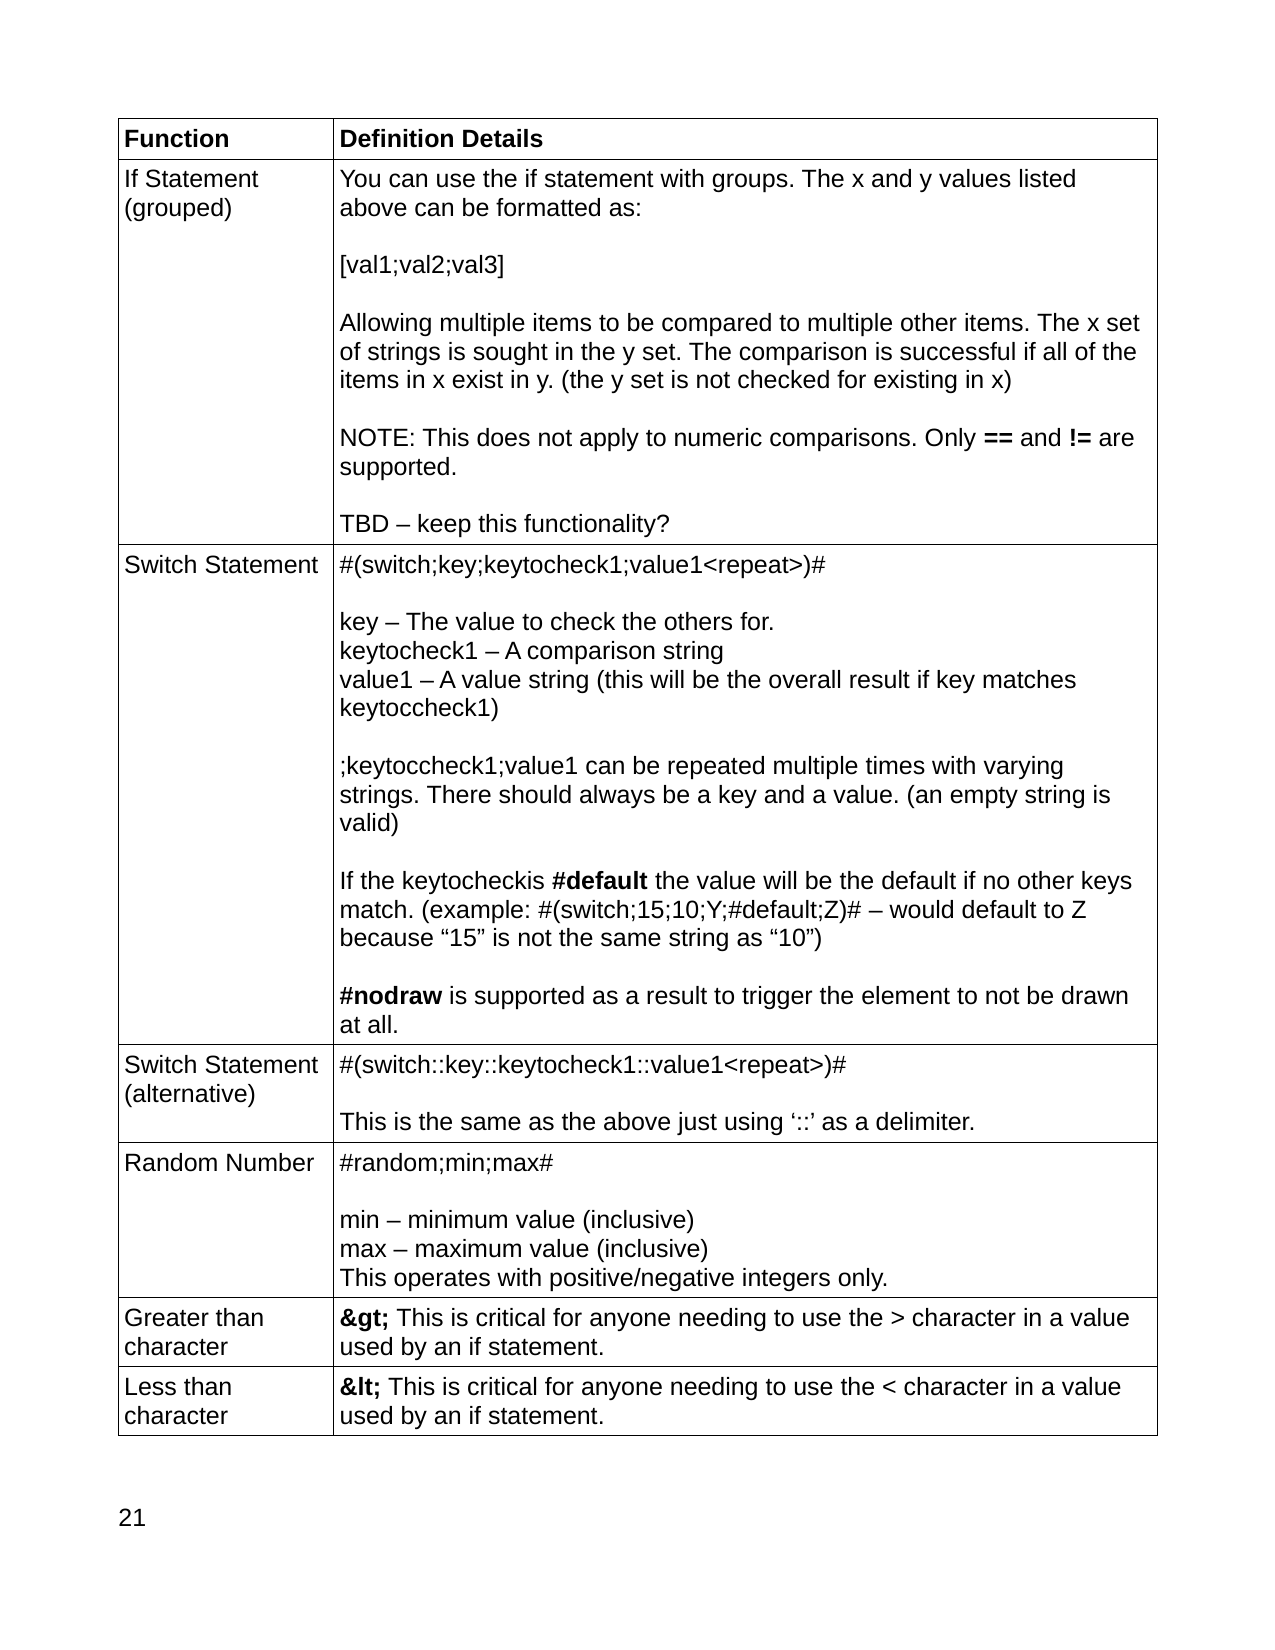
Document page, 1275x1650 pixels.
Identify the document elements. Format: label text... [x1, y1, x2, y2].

table_cell #(switch::key::keytocheck1::value1<repeat>)# This is the same as the above just using ‘::’ as a delimiter. [334, 1045, 1157, 1142]
table_header Definition Details [334, 119, 1157, 158]
table_cell Less than character [119, 1367, 333, 1435]
table_header Function [119, 119, 333, 158]
table_cell If Statement (grouped) [119, 160, 333, 544]
table_cell #(switch;key;keytocheck1;value1<repeat>)# key – The value to check the others for. keytocheck1 – A comparison string value1 – A value string (this will be the overall result if key matches keytoccheck1) ;keytoccheck1;value1 can be repeated multiple times with varying strings. There should always be a key and a value. (an empty string is valid) If the keytocheckis #default the value will be the default if no other keys match. (example: #(switch;15;10;Y;#default;Z)# – would default to Z because “15” is not the same string as “10”) #nodraw is supported as a result to trigger the element to not be drawn at all. [334, 545, 1157, 1044]
table_cell #random;min;max# min – minimum value (inclusive) max – maximum value (inclusive) This operates with positive/negative integers only. [334, 1143, 1157, 1297]
table_cell Switch Statement (alternative) [119, 1045, 333, 1142]
table_cell Random Number [119, 1143, 333, 1297]
table_cell Greater than character [119, 1298, 333, 1366]
table_cell &lt; This is critical for anyone needing to use the < character in a value used by an if statement. [334, 1367, 1157, 1435]
table_cell Switch Statement [119, 545, 333, 1044]
table_cell &gt; This is critical for anyone needing to use the > character in a value used by an if statement. [334, 1298, 1157, 1366]
table_cell You can use the if statement with groups. The x and y values listed above can be formatted as: [val1;val2;val3] Allowing multiple items to be compared to multiple other items. The x set of strings is sought in the y set. The comparison is successful if all of the items in x exist in y. (the y set is not checked for existing in x) NOTE: This does not apply to numeric comparisons. Only == and != are supported. TBD – keep this functionality? [334, 160, 1157, 544]
